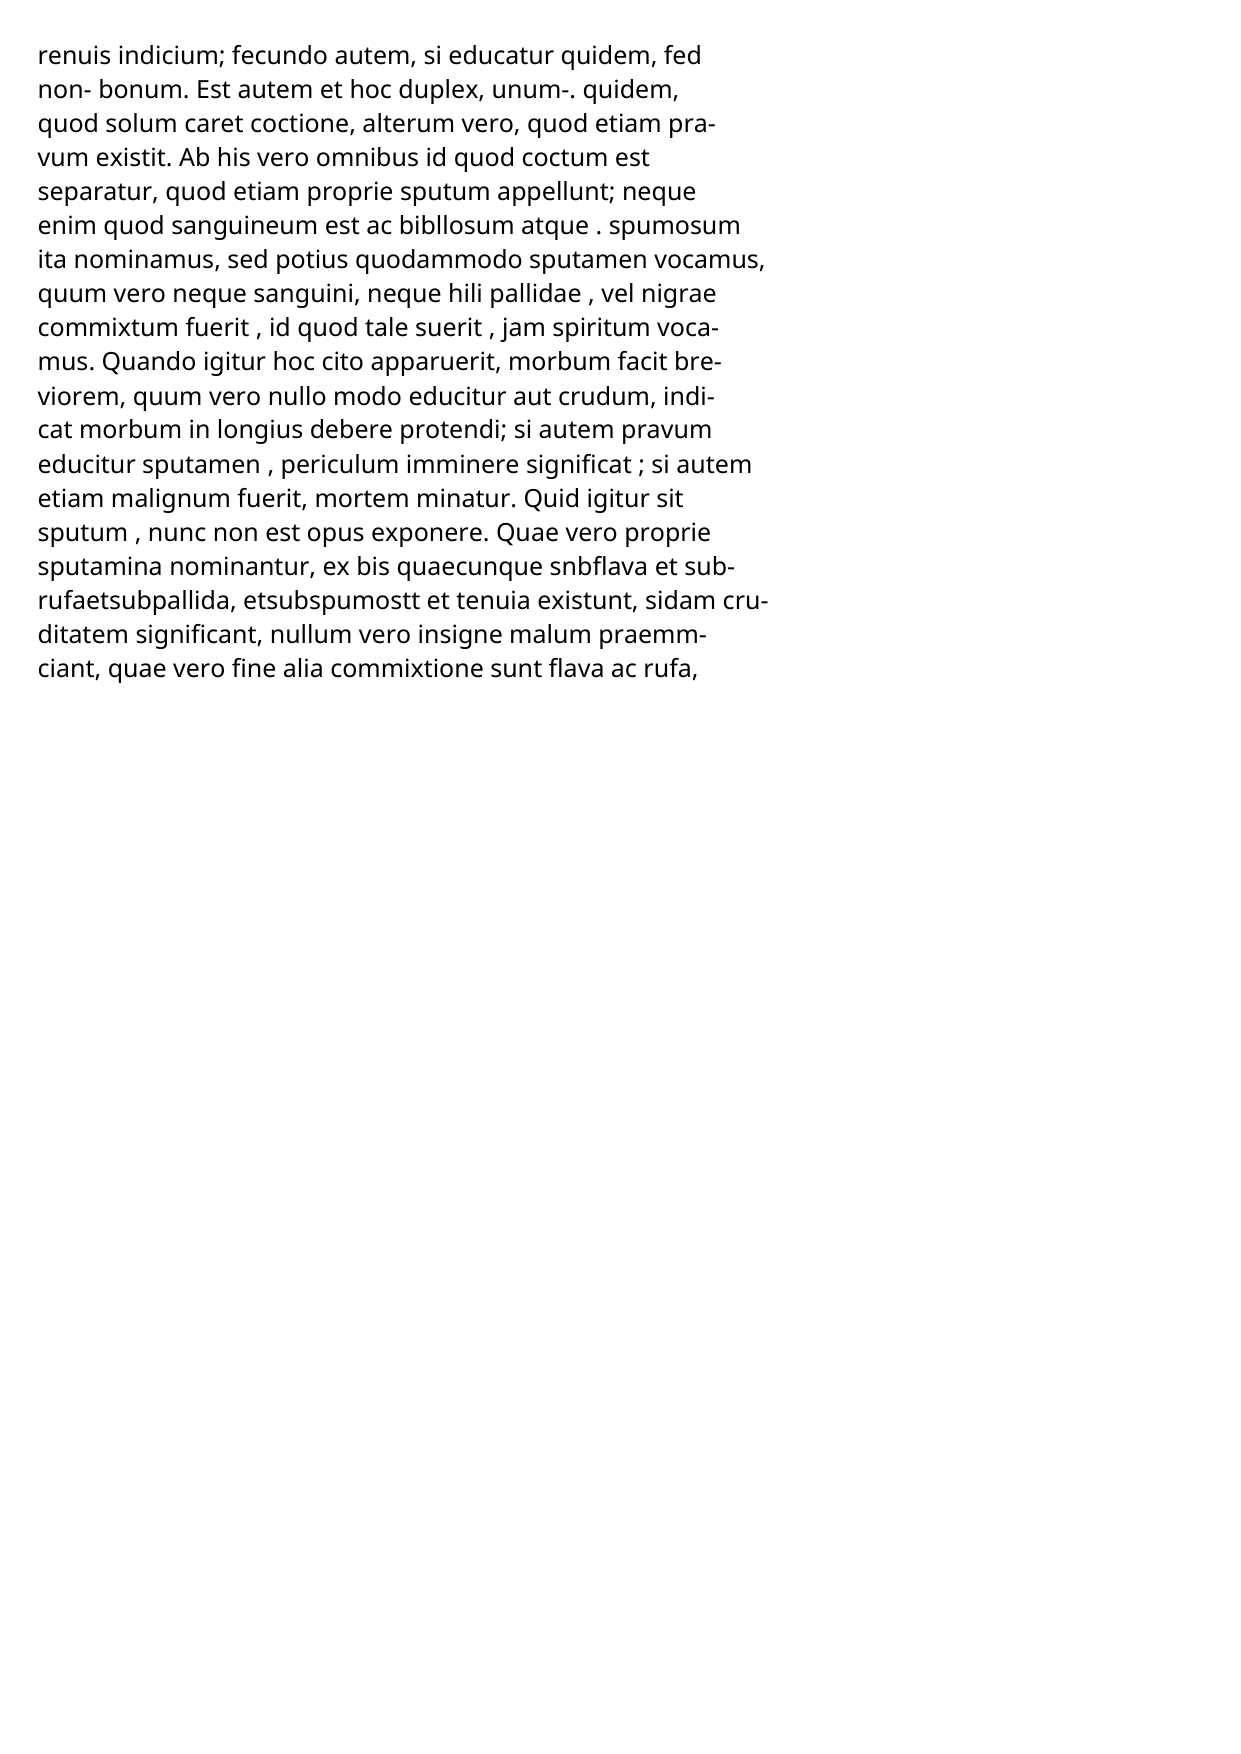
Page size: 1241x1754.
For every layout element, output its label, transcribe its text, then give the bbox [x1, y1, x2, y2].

text renuis indicium; fecundo autem, si educatur quidem, fed non- bonum. Est autem et hoc duplex, unum-. quidem, quod solum caret coctione, alterum vero, quod etiam pra- vum existit. Ab his vero omnibus id quod coctum est separatur, quod etiam proprie sputum appellunt; neque enim quod sanguineum est ac bibllosum atque . spumosum ita nominamus, sed potius quodammodo sputamen vocamus, quum vero neque sanguini, neque hili pallidae , vel nigrae commixtum fuerit , id quod tale suerit , jam spiritum voca- mus. Quando igitur hoc cito apparuerit, morbum facit bre- viorem, quum vero nullo modo educitur aut crudum, indi- cat morbum in longius debere protendi; si autem pravum educitur sputamen , periculum imminere significat ; si autem etiam malignum fuerit, mortem minatur. Quid igitur sit sputum , nunc non est opus exponere. Quae vero proprie sputamina nominantur, ex bis quaecunque snbflava et sub- rufaetsubpallida, etsubspumostt et tenuia existunt, sidam cru- ditatem significant, nullum vero insigne malum praemm- ciant, quae vero fine alia commixtione sunt flava ac rufa, [37, 37, 1203, 685]
